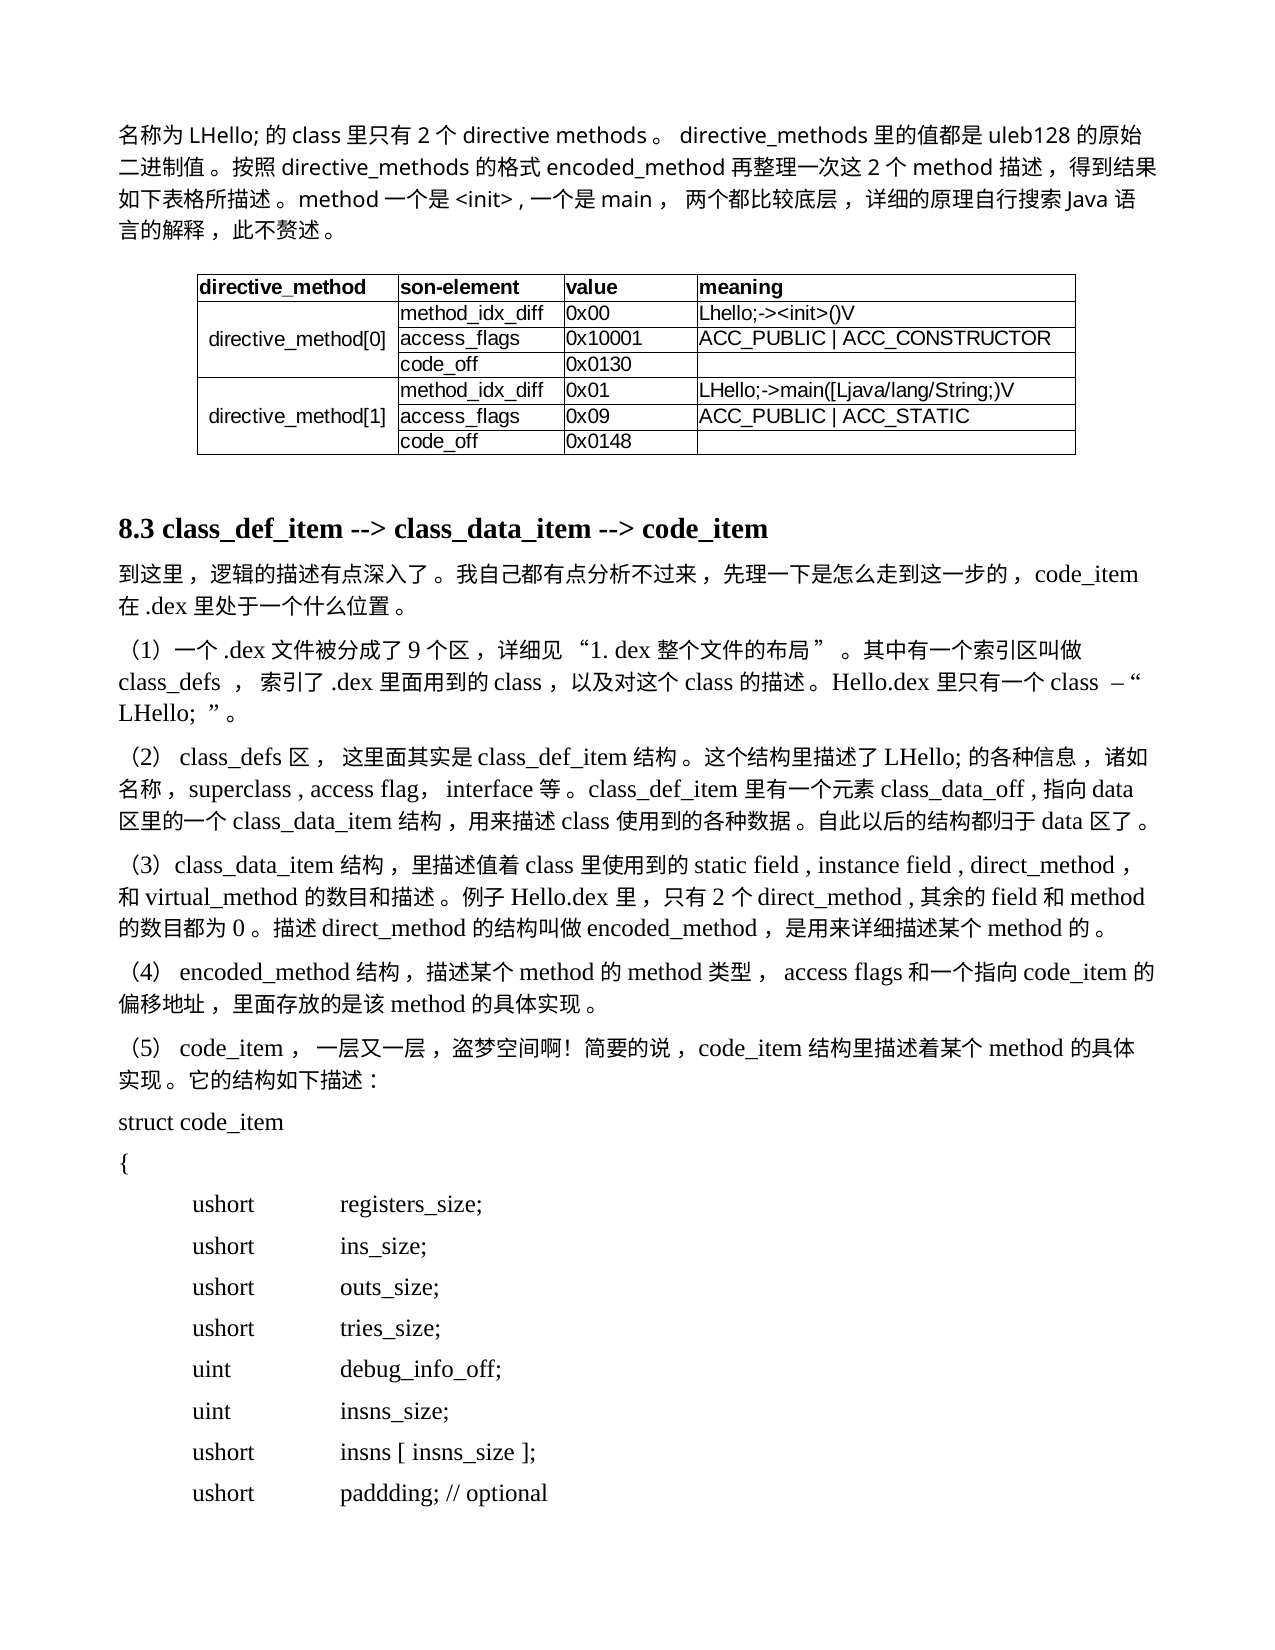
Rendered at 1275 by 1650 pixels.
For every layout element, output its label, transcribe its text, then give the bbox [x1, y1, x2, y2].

text 到这里 ，逻辑的描述有点深入了 。我自己都有点分析不过来 ，先理一下是怎么走到这一步的 ，code_item 在 .dex 里处于一个什么位置 。 [118, 557, 1157, 620]
text ushort outs_size; [118, 1272, 1157, 1301]
text ushort ins_size; [118, 1231, 1157, 1259]
text （1）一个 .dex 文件被分成了 9 个区 ，详细见 “1. dex 整个文件的布局 ” 。其中有一个索引区叫做 class_defs ， 索引了 .dex 里面用到的 class ，以及对这个 class 的描述 。Hello.dex 里只有一个 class – “ LHello; ” 。 [118, 633, 1157, 728]
text 名称为 LHello; 的 class 里只有 2 个 directive methods 。 directive_methods 里的值都是 uleb128 的原始二进制值 。按照 directive_methods 的格式 encoded_method 再整理一次这 2 个 method 描述 ，得到结果如下表格所描述 。method 一个是 <init> , 一个是 main ， 两个都比较底层 ，详细的原理自行搜索 Java 语言的解释 ，此不赘述 。 [118, 118, 1157, 245]
text { [118, 1148, 1157, 1177]
text struct code_item [118, 1107, 1157, 1136]
subtitle 8.3 class_def_item --> class_data_item --> code_item [118, 511, 1157, 544]
text uint debug_info_off; [118, 1354, 1157, 1383]
text ushort registers_size; [118, 1189, 1157, 1218]
text （2） class_defs 区 ， 这里面其实是class_def_item 结构 。这个结构里描述了 LHello; 的各种信息 ，诸如名称 ，superclass , access flag， interface 等 。class_def_item 里有一个元素 class_data_off , 指向 data 区里的一个 class_data_item 结构 ，用来描述 class 使用到的各种数据 。自此以后的结构都归于 data 区了 。 [118, 740, 1157, 835]
text （3）class_data_item 结构 ，里描述值着 class 里使用到的 static field , instance field , direct_method ， 和 virtual_method 的数目和描述 。例子 Hello.dex 里 ，只有 2 个 direct_method , 其余的 field 和 method 的数目都为 0 。描述 direct_method 的结构叫做 encoded_method ，是用来详细描述某个 method 的 。 [118, 848, 1157, 943]
text （5） code_item ， 一层又一层 ，盗梦空间啊！简要的说 ，code_item 结构里描述着某个 method 的具体实现 。它的结构如下描述 ： [118, 1031, 1157, 1094]
text ushort tries_size; [118, 1313, 1157, 1342]
text uint insns_size; [118, 1396, 1157, 1424]
text ushort insns [ insns_size ]; [118, 1437, 1157, 1466]
text ushort paddding; // optional [118, 1478, 1157, 1507]
text （4） encoded_method 结构 ，描述某个 method 的 method 类型 ， access flags 和一个指向 code_item 的偏移地址 ，里面存放的是该 method 的具体实现 。 [118, 955, 1157, 1019]
